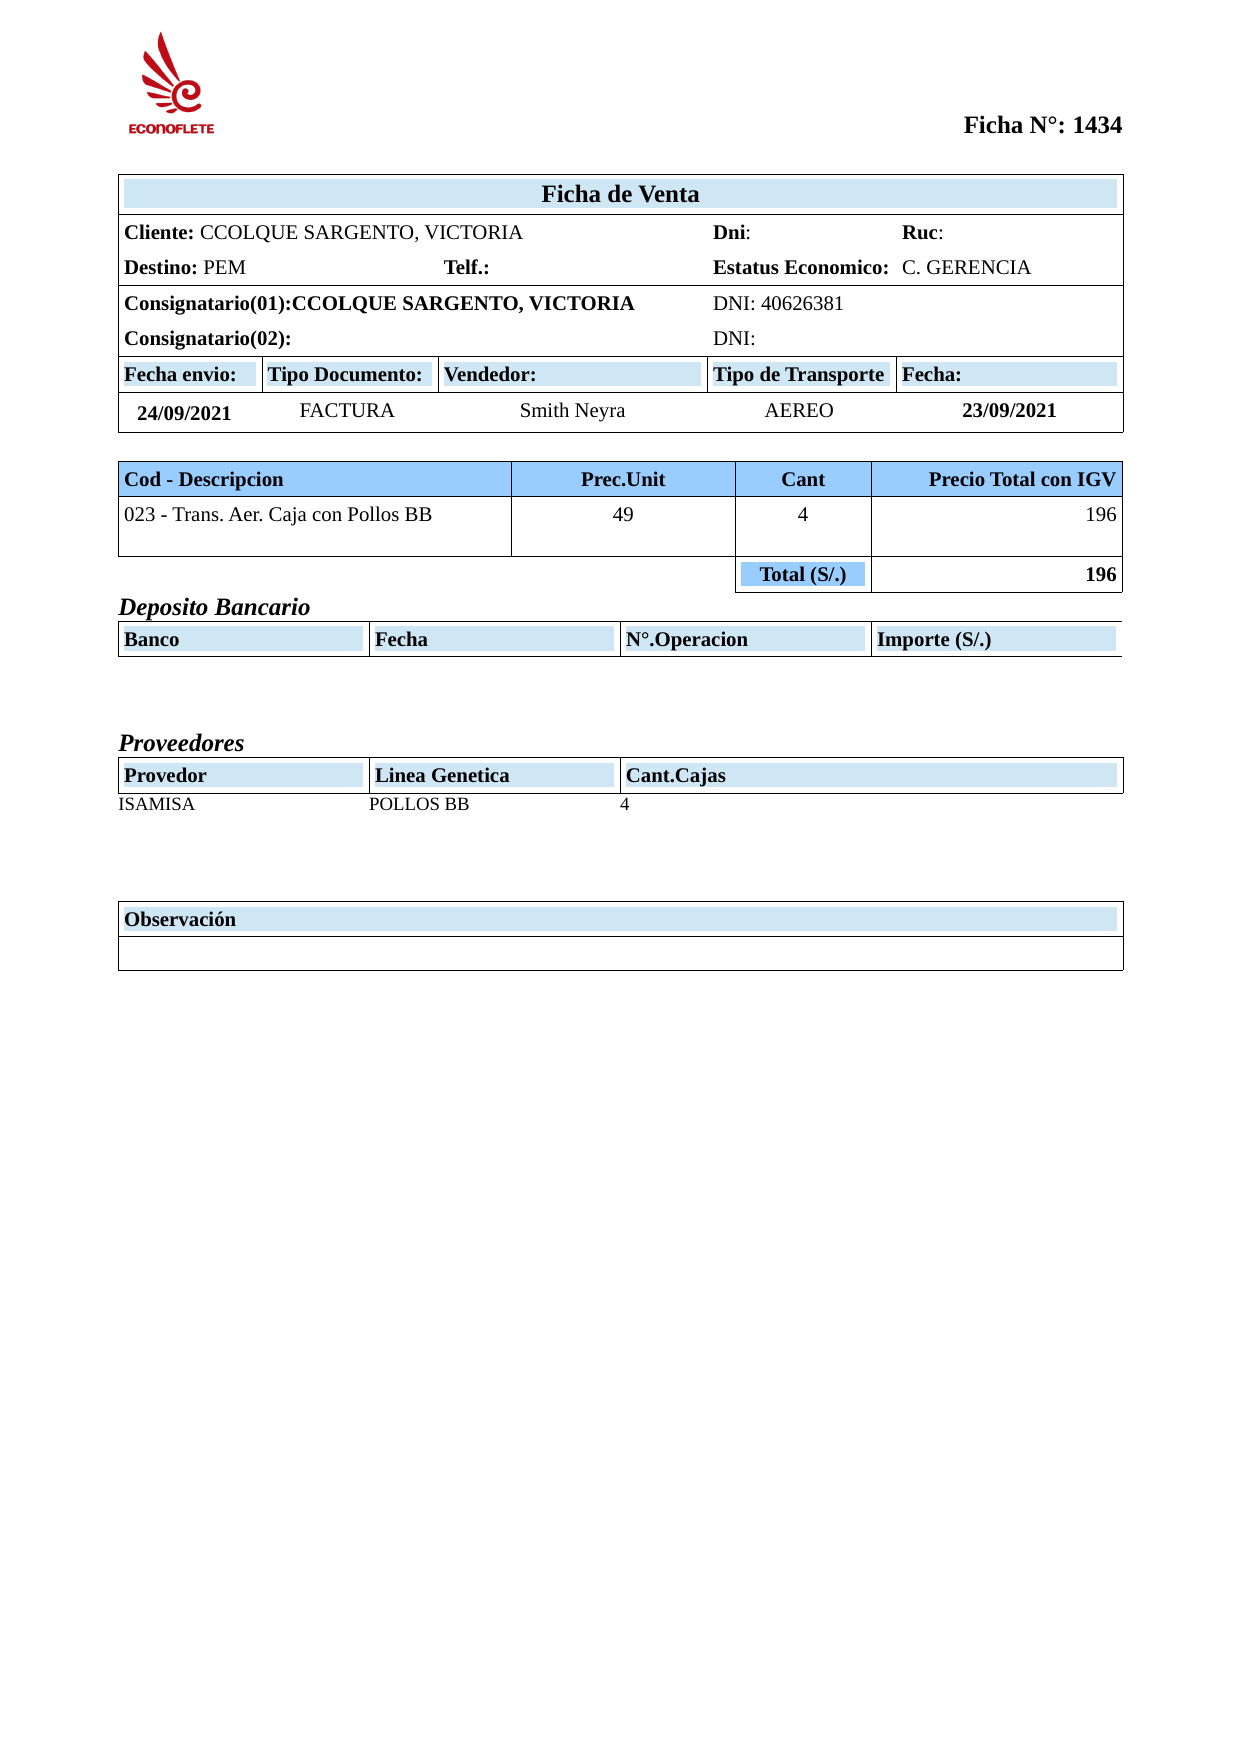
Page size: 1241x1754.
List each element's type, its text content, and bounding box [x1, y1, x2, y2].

table_cell Destino: PEM [119, 249, 438, 285]
table_header Prec.Unit [512, 462, 735, 496]
table_cell Fecha: [897, 357, 1123, 392]
table_header Cant.Cajas [621, 758, 1123, 793]
table_cell 24/09/2021 [119, 393, 262, 432]
table_cell Consignatario(01):CCOLQUE SARGENTO, VICTORIA [119, 286, 707, 321]
table_header Observación [119, 902, 1123, 936]
table_cell [620, 836, 1123, 858]
table_cell Fecha envio: [119, 357, 262, 392]
table_cell [369, 836, 620, 858]
table_cell Total (S/.) [736, 557, 871, 592]
table_cell [620, 705, 871, 728]
table_cell [118, 680, 369, 704]
table_cell 23/09/2021 [896, 393, 1123, 432]
table_cell [118, 815, 369, 836]
table_cell 023 - Trans. Aer. Caja con Pollos BB [119, 497, 511, 556]
table_cell C. GERENCIA [896, 249, 1123, 285]
table_cell Tipo Documento: [263, 357, 438, 392]
table_cell 49 [512, 497, 735, 556]
table_cell Cliente: CCOLQUE SARGENTO, VICTORIA [119, 215, 707, 249]
table_cell DNI: 40626381 [707, 286, 1123, 321]
table_cell Ruc: [896, 215, 1123, 249]
table_header Provedor [119, 758, 369, 793]
table_cell [118, 705, 369, 728]
table_cell [369, 858, 620, 879]
text Deposito Bancario [118, 592, 1122, 621]
table_header Ficha de Venta [119, 175, 1123, 214]
text Proveedores [118, 728, 1122, 757]
table_cell [118, 836, 369, 858]
table_cell Consignatario(02): [119, 321, 707, 356]
table_cell Smith Neyra [438, 393, 707, 432]
table_cell [369, 705, 620, 728]
table_cell [511, 557, 735, 592]
table_cell [620, 657, 871, 680]
table_cell [118, 858, 369, 879]
table_header N°.Operacion [621, 622, 871, 656]
table_cell Vendedor: [439, 357, 707, 392]
table_cell Estatus Economico: [707, 249, 896, 285]
table_cell [620, 680, 871, 704]
table_header Cant [736, 462, 871, 496]
table_cell 196 [872, 557, 1122, 592]
table_cell [871, 680, 1122, 704]
table_header Banco [119, 622, 369, 656]
table_cell DNI: [707, 321, 1123, 356]
table_cell [369, 879, 620, 901]
table_cell Dni: [707, 215, 896, 249]
table_cell FACTURA [262, 393, 438, 432]
table_cell [119, 937, 1123, 969]
table_cell [871, 705, 1122, 728]
table_cell [118, 657, 369, 680]
table_cell [118, 557, 511, 592]
table_cell 4 [620, 794, 1123, 814]
table_cell 4 [736, 497, 871, 556]
table_header Importe (S/.) [872, 622, 1122, 656]
picture [118, 31, 225, 134]
table_cell [871, 657, 1122, 680]
table_cell [620, 879, 1123, 901]
table_cell [118, 879, 369, 901]
table_cell Telf.: [438, 249, 707, 285]
table_cell [620, 815, 1123, 836]
table_cell [620, 858, 1123, 879]
table_cell AEREO [707, 393, 896, 432]
table_cell [369, 815, 620, 836]
table_cell [369, 680, 620, 704]
table_header Precio Total con IGV [872, 462, 1122, 496]
table_cell POLLOS BB [369, 794, 620, 814]
table_cell 196 [872, 497, 1122, 556]
table_header Fecha [370, 622, 620, 656]
table_cell Tipo de Transporte [708, 357, 896, 392]
table_cell [369, 657, 620, 680]
table_cell ISAMISA [118, 794, 369, 814]
table_header Cod - Descripcion [119, 462, 511, 496]
table_header Linea Genetica [370, 758, 620, 793]
